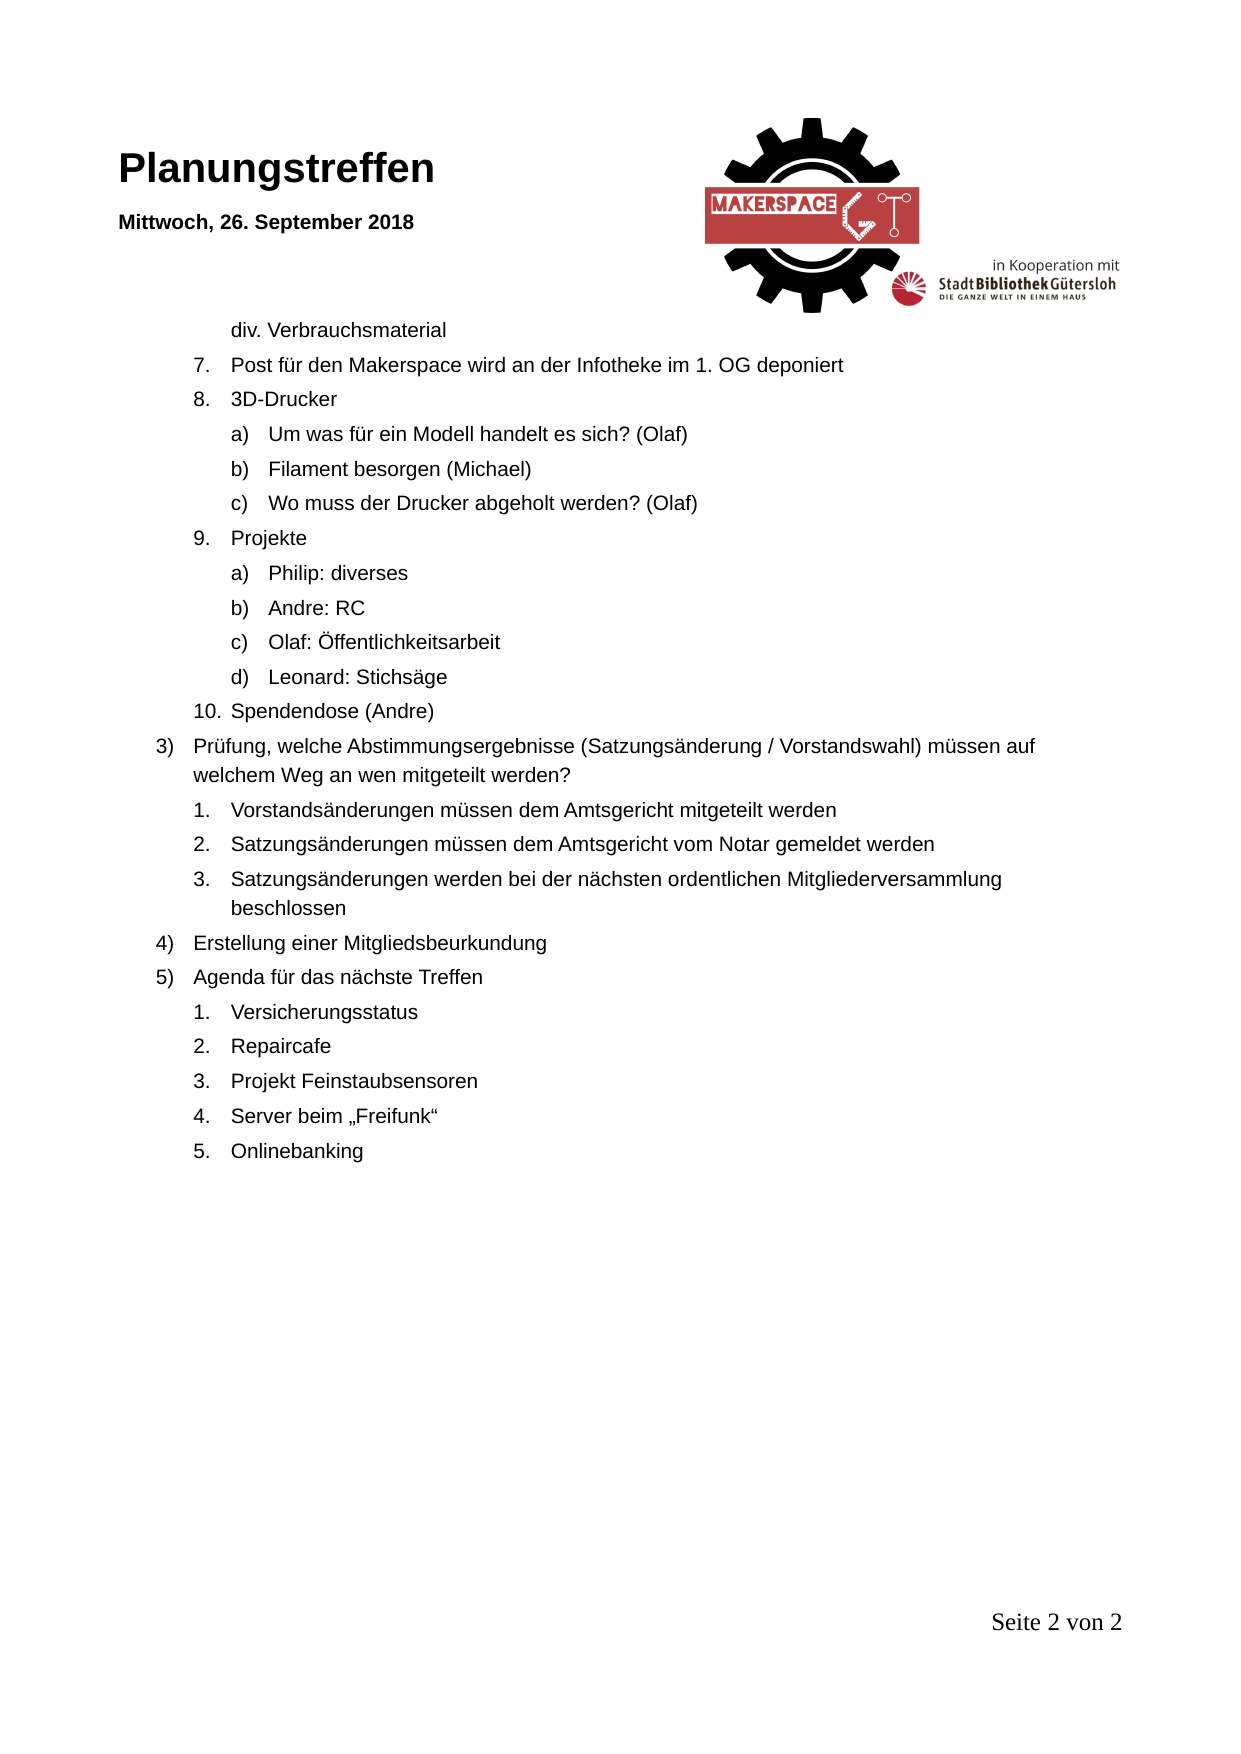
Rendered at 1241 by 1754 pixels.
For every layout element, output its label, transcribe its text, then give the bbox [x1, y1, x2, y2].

list Wo muss der Drucker abgeholt werden? (Olaf) [231, 491, 1122, 515]
list Vorstandsänderungen müssen dem Amtsgericht mitgeteilt werden [193, 797, 1122, 821]
list Prüfung, welche Abstimmungsergebnisse (Satzungsänderung / Vorstandswahl) müssen auf welchem Weg an wen mitgeteilt werden? [156, 734, 1122, 787]
list Onlinebanking [193, 1138, 1122, 1162]
list Versicherungsstatus [193, 1000, 1122, 1024]
list Leonard: Stichsäge [231, 665, 1122, 689]
list Agenda für das nächste Treffen [156, 965, 1122, 989]
list Filament besorgen (Michael) [231, 457, 1122, 481]
list Repaircafe [193, 1034, 1122, 1058]
list Olaf: Öffentlichkeitsarbeit [231, 630, 1122, 654]
picture [705, 118, 1123, 313]
list Projekte [193, 526, 1122, 550]
list 3D-Drucker [193, 387, 1122, 411]
list Satzungsänderungen werden bei der nächsten ordentlichen Mitgliederversammlung beschlossen [193, 867, 1122, 919]
list Server beim „Freifunk“ [193, 1104, 1122, 1128]
list div. Verbrauchsmaterial [193, 263, 1122, 342]
list Spendendose (Andre) [193, 699, 1122, 723]
list Andre: RC [231, 595, 1122, 619]
list Philip: diverses [231, 561, 1122, 584]
list Um was für ein Modell handelt es sich? (Olaf) [231, 422, 1122, 446]
list Satzungsänderungen müssen dem Amtsgericht vom Notar gemeldet werden [193, 832, 1122, 856]
list Erstellung einer Mitgliedsbeurkundung [156, 930, 1122, 954]
list Projekt Feinstaubsensoren [193, 1069, 1122, 1093]
list Post für den Makerspace wird an der Infotheke im 1. OG deponiert [193, 352, 1122, 376]
